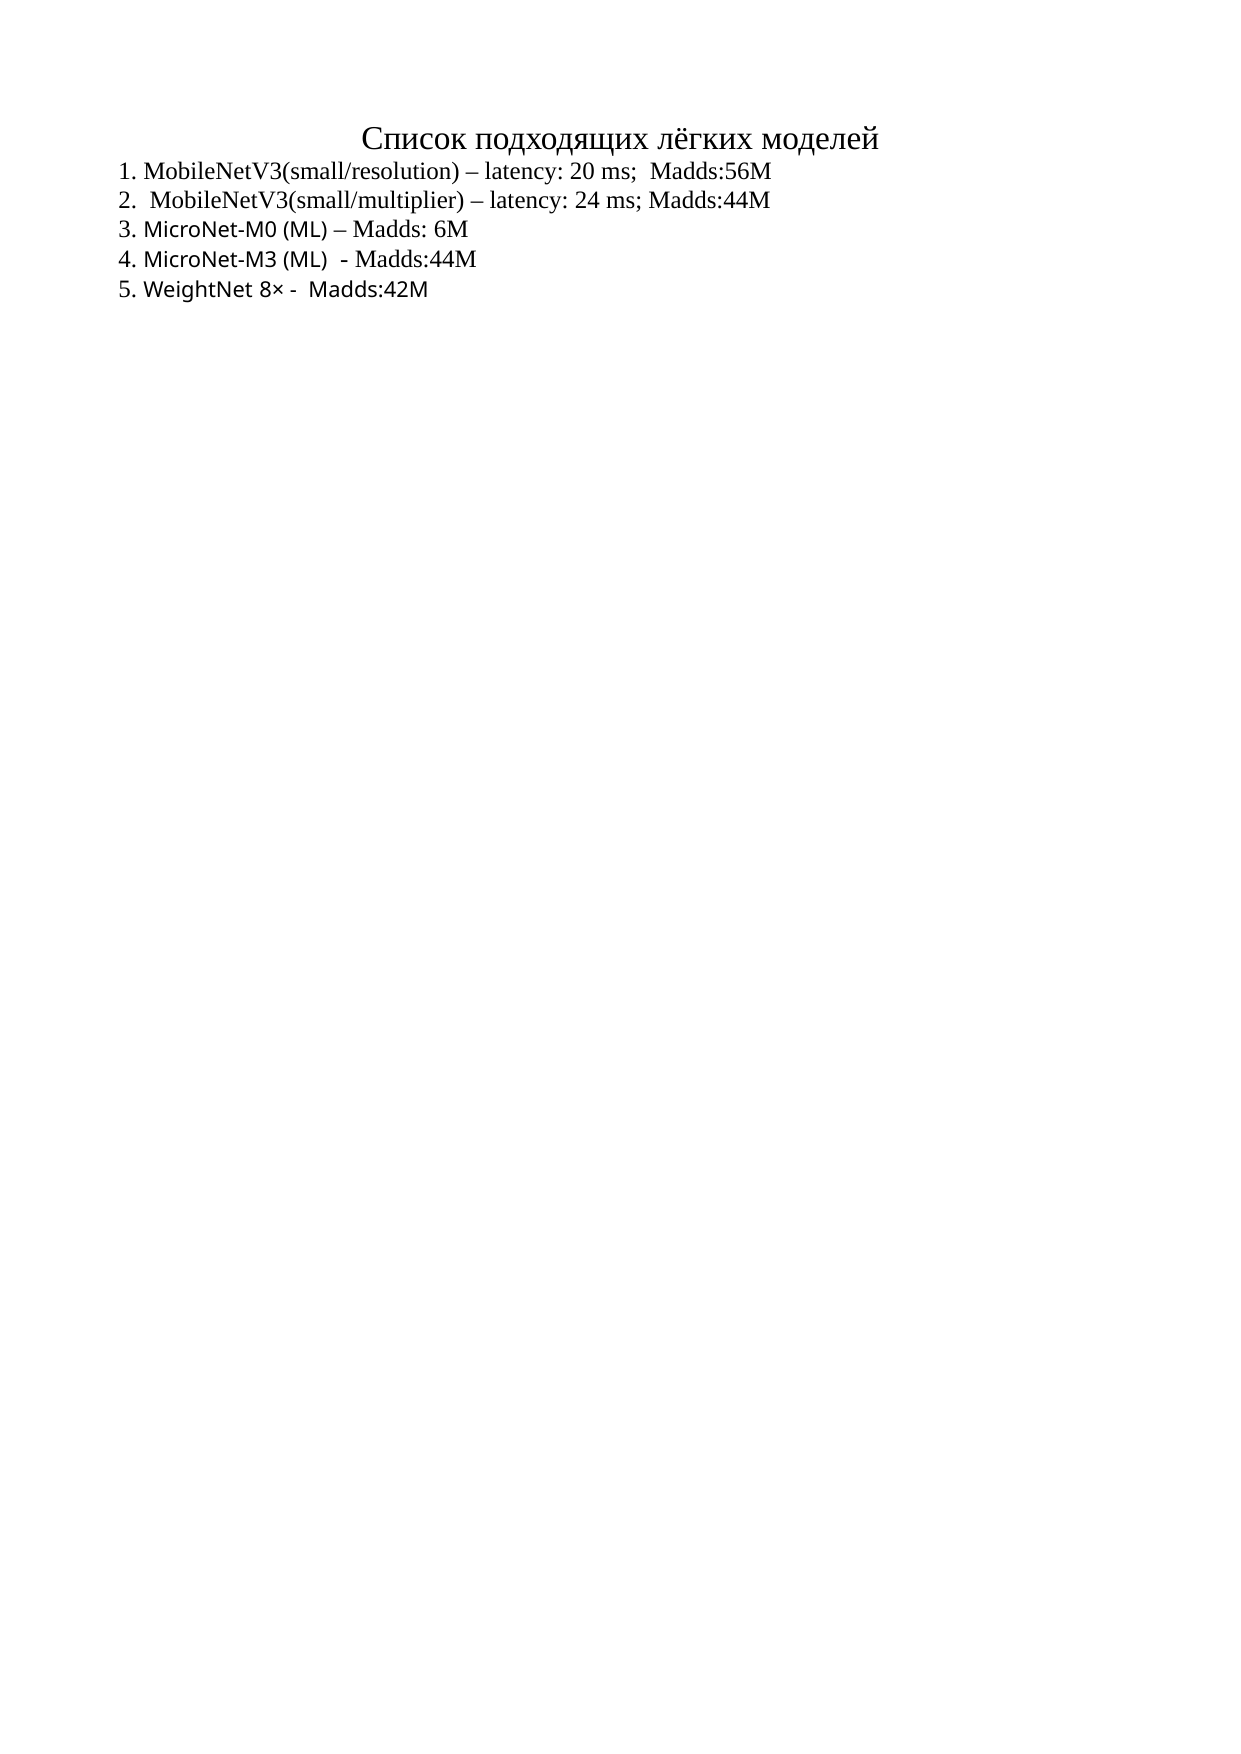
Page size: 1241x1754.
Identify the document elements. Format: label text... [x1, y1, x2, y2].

text 2. MobileNetV3(small/multiplier) – latency: 24 ms; Madds:44M [118, 185, 1122, 214]
text Список подходящих лёгких моделей [118, 118, 1122, 156]
text 4. MicroNet-M3 (ML) - Madds:44M [118, 244, 1122, 273]
text 3. MicroNet-M0 (ML) – Madds: 6M [118, 214, 1122, 244]
text 5. WeightNet 8× - Madds:42M [118, 273, 1122, 303]
text 1. MobileNetV3(small/resolution) – latency: 20 ms; Madds:56M [118, 156, 1122, 185]
